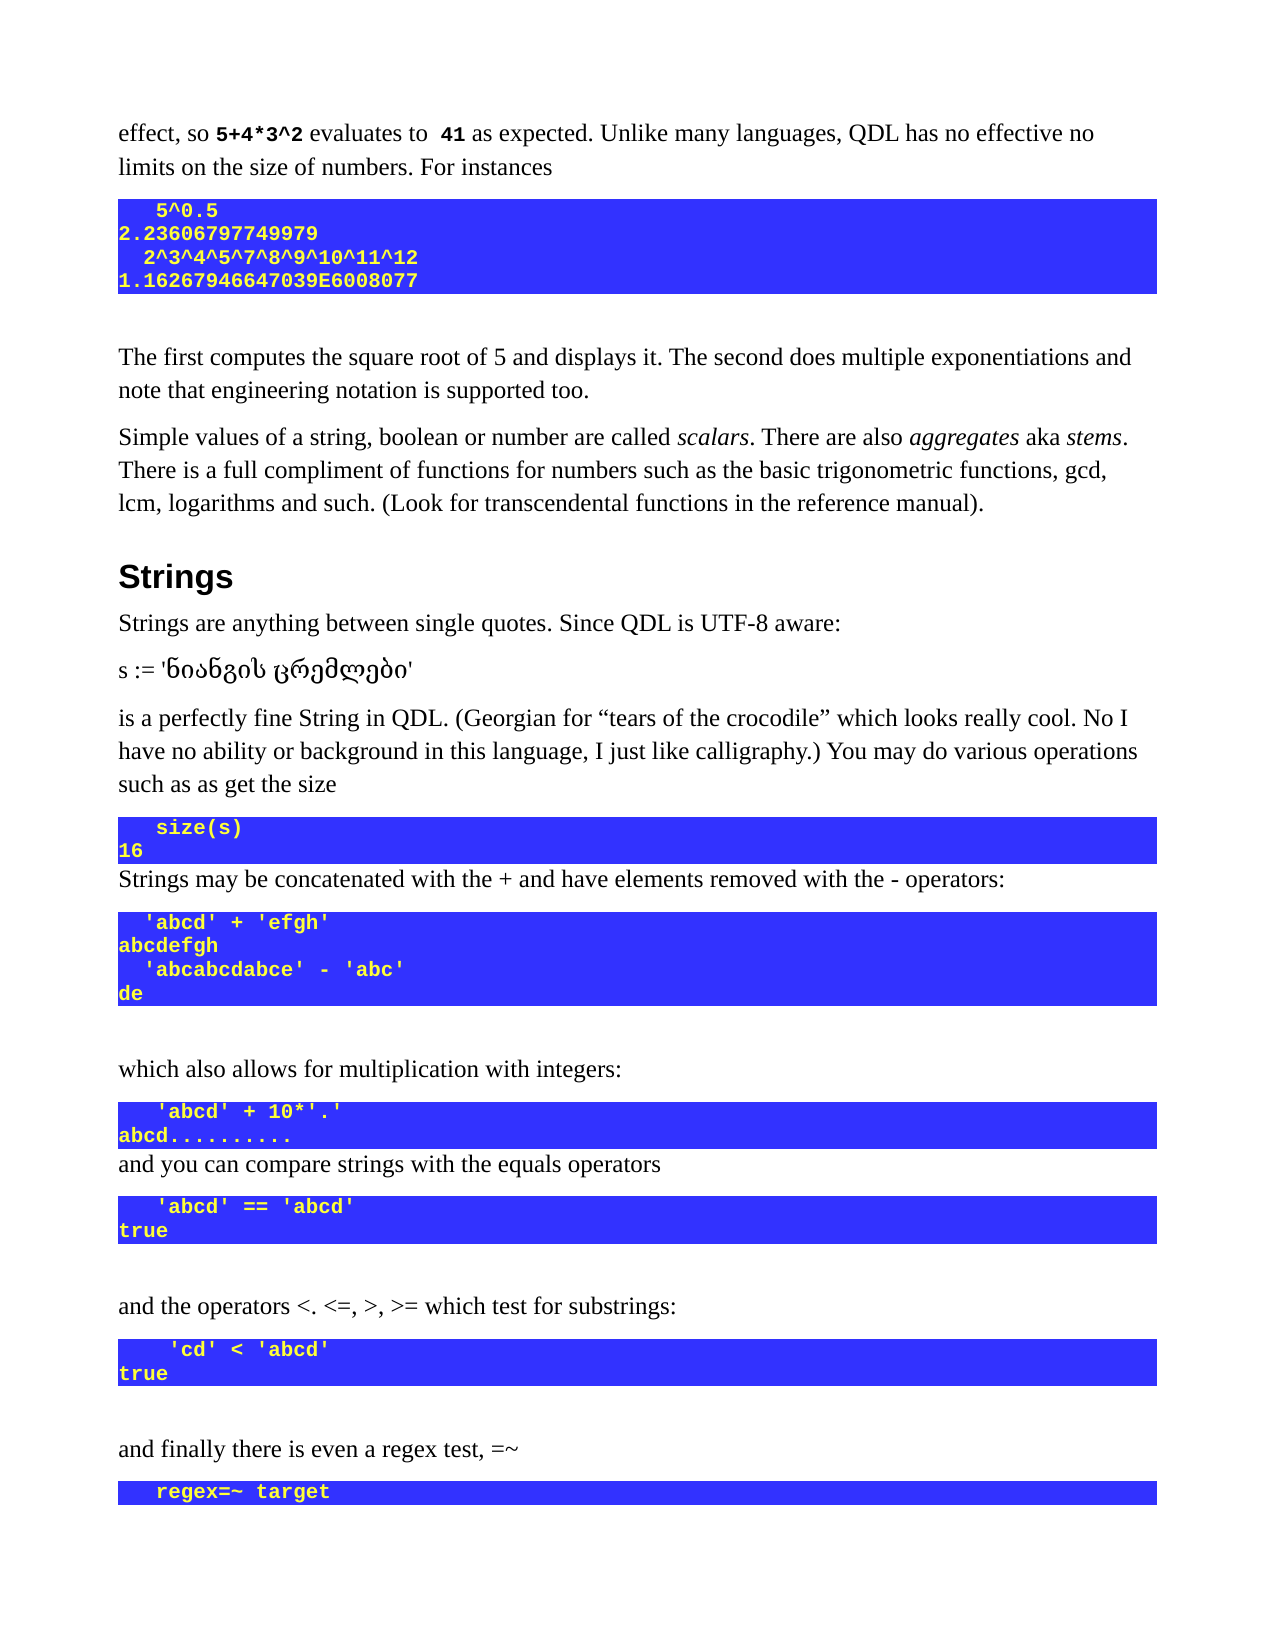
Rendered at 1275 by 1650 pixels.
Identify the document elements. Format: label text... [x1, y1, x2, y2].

text and you can compare strings with the equals operators [118, 1149, 1157, 1178]
text 5^0.5 [118, 199, 1157, 223]
text and finally there is even a regex test, =~ [118, 1434, 1157, 1463]
text regex=~ target [118, 1481, 1157, 1505]
text effect, so 5+4*3^2 evaluates to 41 as expected. Unlike many languages, QDL has no effective no limits on the size of numbers. For instances [118, 118, 1157, 181]
text de [118, 983, 1157, 1006]
text 'abcd' == 'abcd' [118, 1196, 1157, 1220]
text and the operators <. <=, >, >= which test for substrings: [118, 1291, 1157, 1320]
text 2.23606797749979 [118, 223, 1157, 247]
text Strings are anything between single quotes. Since QDL is UTF-8 aware: [118, 608, 1157, 637]
text The first computes the square root of 5 and displays it. The second does multiple exponentiations and note that engineering notation is supported too. [118, 342, 1157, 403]
subtitle Strings [118, 557, 1157, 596]
text size(s) [118, 817, 1157, 841]
text true [118, 1363, 1157, 1386]
text abcdefgh [118, 935, 1157, 959]
text s := 'ნიანგის ცრემლები' [118, 656, 1157, 684]
text true [118, 1220, 1157, 1244]
text is a perfectly fine String in QDL. (Georgian for “tears of the crocodile” which looks really cool. No I have no ability or background in this language, I just like calligraphy.) You may do various operations such as as get the size [118, 703, 1157, 798]
text Strings may be concatenated with the + and have elements removed with the - operators: [118, 864, 1157, 893]
text Simple values of a string, boolean or number are called scalars. There are also aggregates aka stems. There is a full compliment of functions for numbers such as the basic trigonometric functions, gcd, lcm, logarithms and such. (Look for transcendental functions in the reference manual). [118, 422, 1157, 517]
text 'abcd' + 10*'.' [118, 1102, 1157, 1125]
text 'abcabcdabce' - 'abc' [118, 959, 1157, 983]
text 2^3^4^5^7^8^9^10^11^12 [118, 247, 1157, 271]
text 'cd' < 'abcd' [118, 1339, 1157, 1363]
text which also allows for multiplication with integers: [118, 1054, 1157, 1083]
text 1.16267946647039E6008077 [118, 271, 1157, 294]
text 16 [118, 841, 1157, 864]
text abcd.......... [118, 1125, 1157, 1149]
text 'abcd' + 'efgh' [118, 912, 1157, 935]
